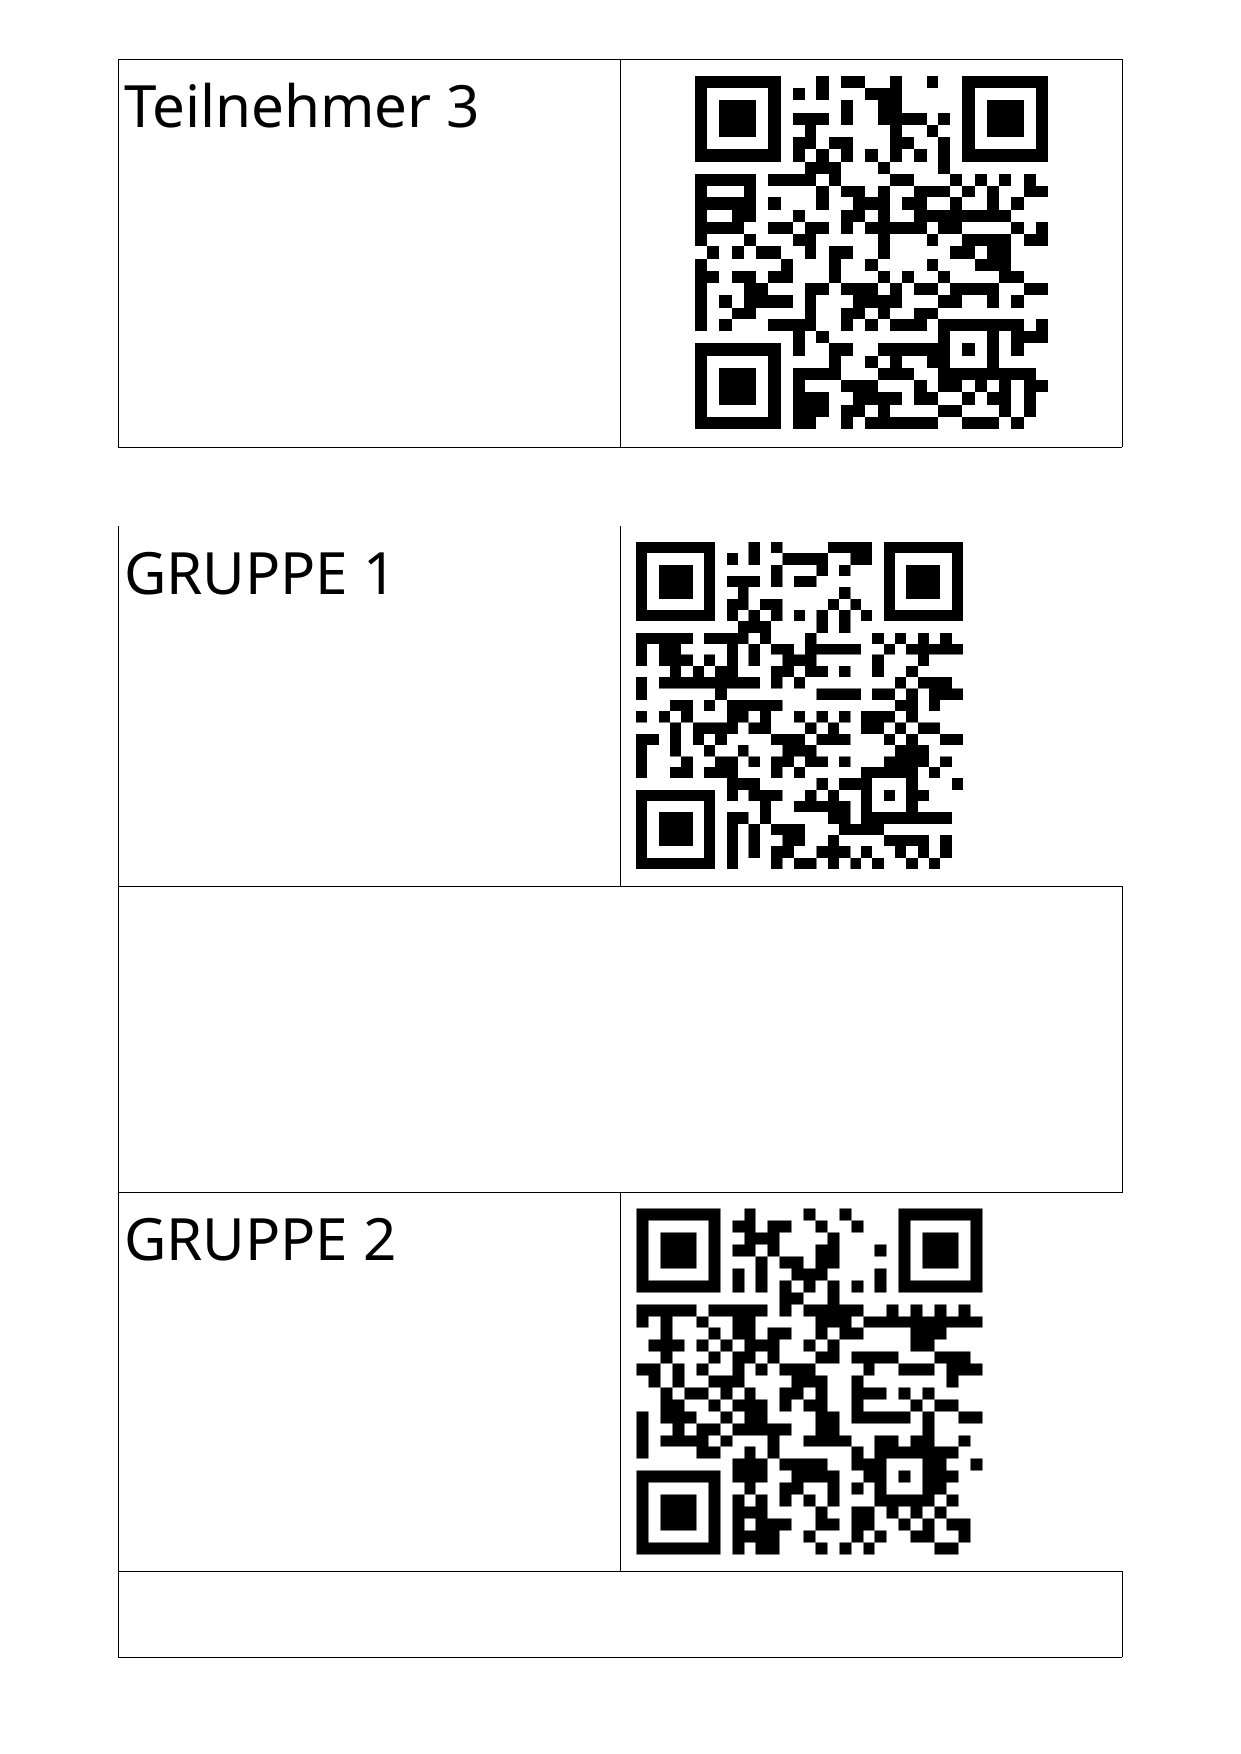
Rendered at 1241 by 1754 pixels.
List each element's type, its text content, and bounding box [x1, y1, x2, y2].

table_cell [621, 60, 1122, 447]
table_cell [119, 1572, 1122, 1657]
table_cell Teilnehmer 3 [119, 60, 620, 447]
table_header [621, 526, 1122, 886]
table_cell [119, 887, 1122, 1192]
picture [625, 532, 974, 880]
table_cell [621, 1193, 1122, 1571]
table_header GRUPPE 1 [119, 526, 620, 886]
picture [625, 1198, 994, 1566]
picture [683, 65, 1060, 441]
table_cell GRUPPE 2 [119, 1193, 620, 1571]
